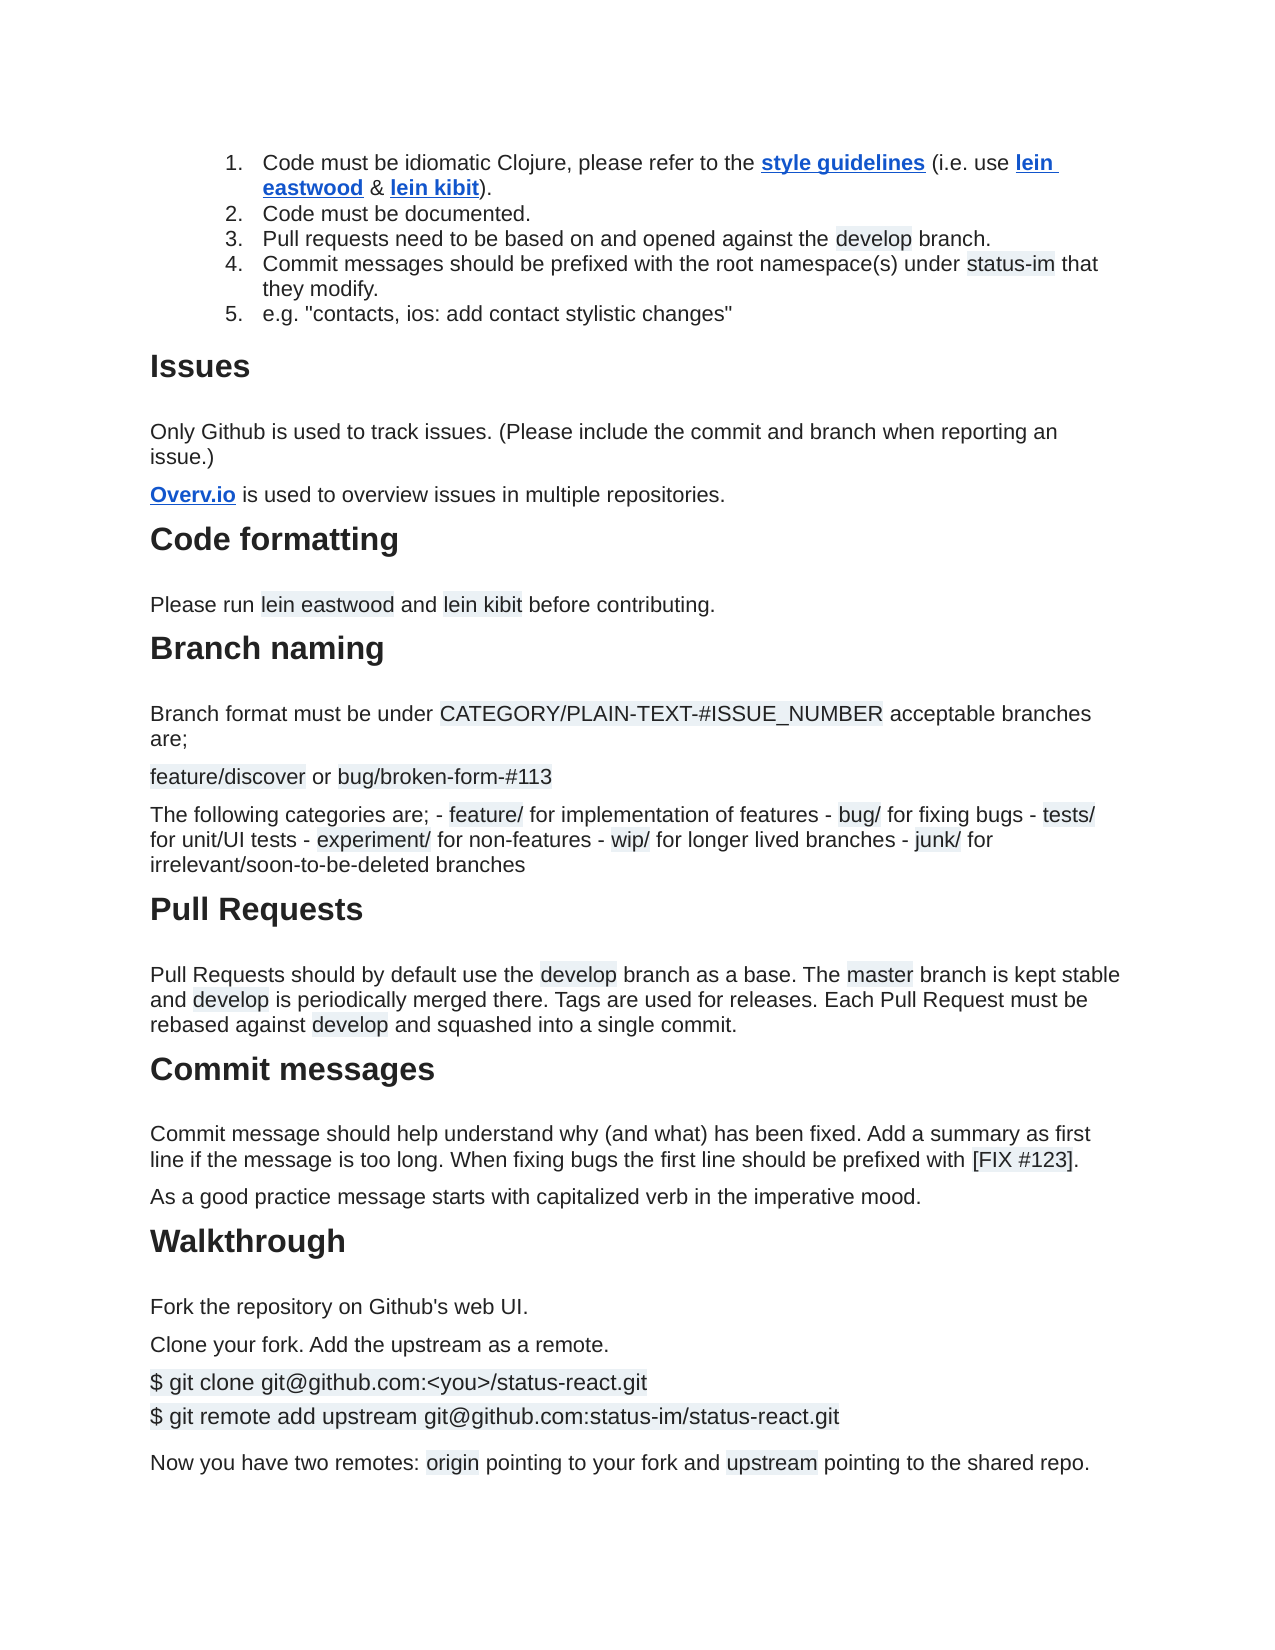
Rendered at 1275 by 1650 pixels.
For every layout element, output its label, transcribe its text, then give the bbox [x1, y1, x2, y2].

list Code must be documented. [225, 200, 1125, 226]
text feature/discover or bug/broken-form-#113 [150, 764, 1125, 789]
list e.g. "contacts, ios: add contact stylistic changes" [225, 301, 1125, 326]
text Commit message should help understand why (and what) has been fixed. Add a summary as first line if the message is too long. When fixing bugs the first line should be prefixed with [FIX #123]. [150, 1121, 1125, 1172]
list Commit messages should be prefixed with the root namespace(s) under status-im that they modify. [225, 251, 1125, 301]
subtitle Walkthrough [150, 1209, 1125, 1259]
list Code must be idiomatic Clojure, please refer to the style guidelines (i.e. use lein eastwood & lein kibit). [225, 150, 1125, 200]
text Pull Requests should by default use the develop branch as a base. The master branch is kept stable and develop is periodically merged there. Tags are used for releases. Each Pull Request must be rebased against develop and squashed into a single commit. [150, 961, 1125, 1037]
list Pull requests need to be based on and opened against the develop branch. [225, 226, 1125, 251]
subtitle Commit messages [150, 1037, 1125, 1087]
text Overv.io is used to overview issues in multiple repositories. [150, 482, 1125, 507]
text Please run lein eastwood and lein kibit before contributing. [150, 591, 1125, 617]
text As a good practice message starts with capitalized verb in the imperative mood. [150, 1184, 1125, 1209]
subtitle Code formatting [150, 507, 1125, 557]
text Only Github is used to track issues. (Please include the commit and branch when reporting an issue.) [150, 419, 1125, 469]
subtitle Issues [150, 335, 1125, 384]
text The following categories are; - feature/ for implementation of features - bug/ for fixing bugs - tests/ for unit/UI tests - experiment/ for non-features - wip/ for longer lived branches - junk/ for irrelevant/soon-to-be-deleted branches [150, 802, 1125, 877]
text Now you have two remotes: origin pointing to your fork and upstream pointing to the shared repo. [150, 1450, 1125, 1475]
subtitle Pull Requests [150, 877, 1125, 927]
text Branch format must be under CATEGORY/PLAIN-TEXT-#ISSUE_NUMBER acceptable branches are; [150, 701, 1125, 751]
text Fork the repository on Github's web UI. [150, 1294, 1125, 1319]
text Clone your fork. Add the upstream as a remote. [150, 1331, 1125, 1357]
text $ git clone git@github.com:<you>/status-react.git $ git remote add upstream git@github.com:status-im/status-react.git [150, 1369, 1125, 1430]
subtitle Branch naming [150, 617, 1125, 666]
